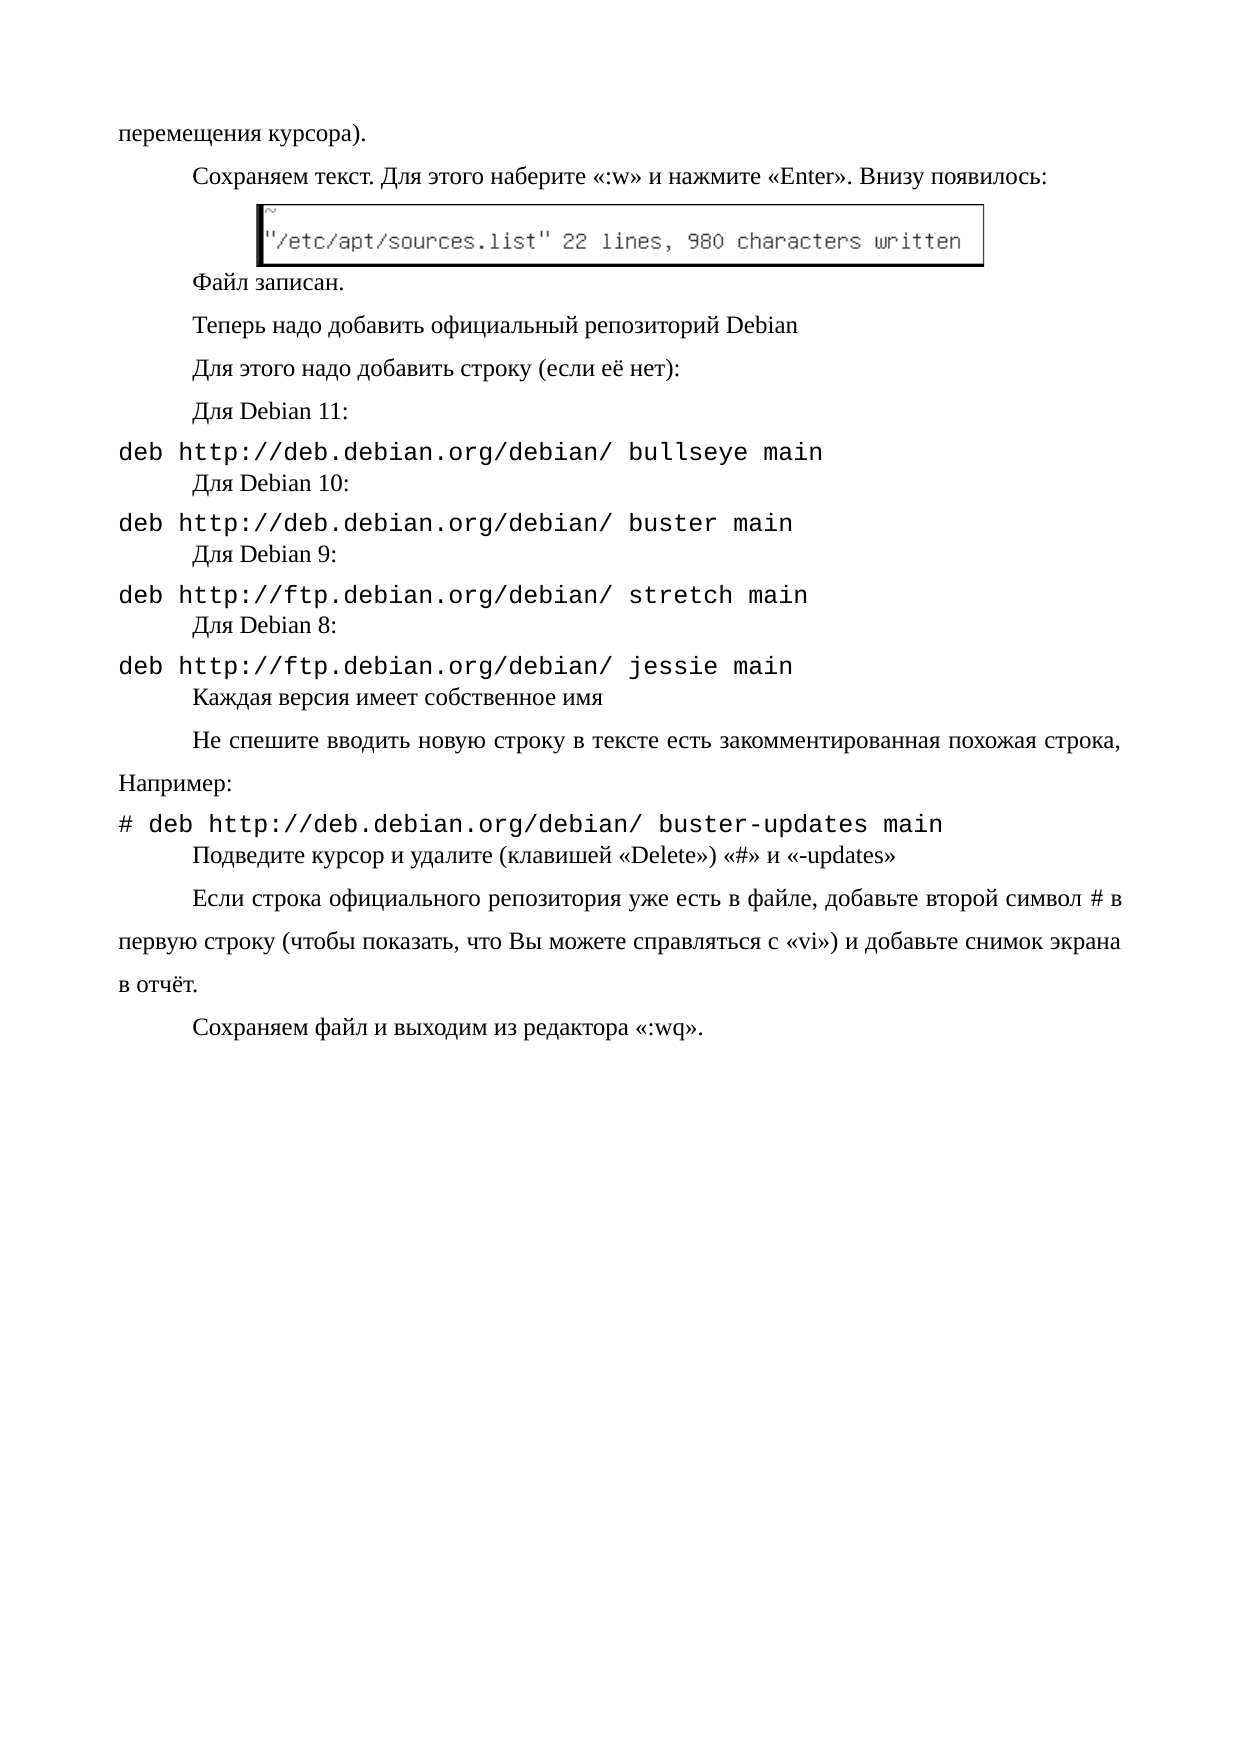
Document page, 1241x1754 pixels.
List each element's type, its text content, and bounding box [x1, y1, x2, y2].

text Сохраняем файл и выходим из редактора «:wq». [118, 1012, 1122, 1041]
text Файл записан. [118, 267, 1122, 296]
text Для Debian 11: [118, 396, 1122, 425]
text Для Debian 8: [118, 611, 1122, 639]
text # deb http://deb.debian.org/debian/ buster-updates main [118, 811, 1122, 840]
text перемещения курсора). [118, 118, 1122, 147]
text deb http://deb.debian.org/debian/ bullseye main [118, 439, 1122, 468]
text Не спешите вводить новую строку в тексте есть закомментированная похожая строка, Например: [118, 725, 1122, 797]
text Для Debian 10: [118, 468, 1122, 496]
text Для Debian 9: [118, 539, 1122, 568]
picture [256, 204, 985, 267]
text Подведите курсор и удалите (клавишей «Delete») «#» и «-updates» [118, 840, 1122, 868]
text deb http://deb.debian.org/debian/ buster main [118, 511, 1122, 539]
text Сохраняем текст. Для этого наберите «:w» и нажмите «Enter». Внизу появилось: [118, 161, 1122, 190]
text deb http://ftp.debian.org/debian/ jessie main [118, 654, 1122, 682]
text deb http://ftp.debian.org/debian/ stretch main [118, 582, 1122, 611]
text Если строка официального репозитория уже есть в файле, добавьте второй символ # в первую строку (чтобы показать, что Вы можете справляться с «vi») и добавьте снимок экрана в отчёт. [118, 883, 1122, 998]
text Теперь надо добавить официальный репозиторий Debian [118, 310, 1122, 339]
text Для этого надо добавить строку (если её нет): [118, 353, 1122, 382]
text Каждая версия имеет собственное имя [118, 682, 1122, 711]
